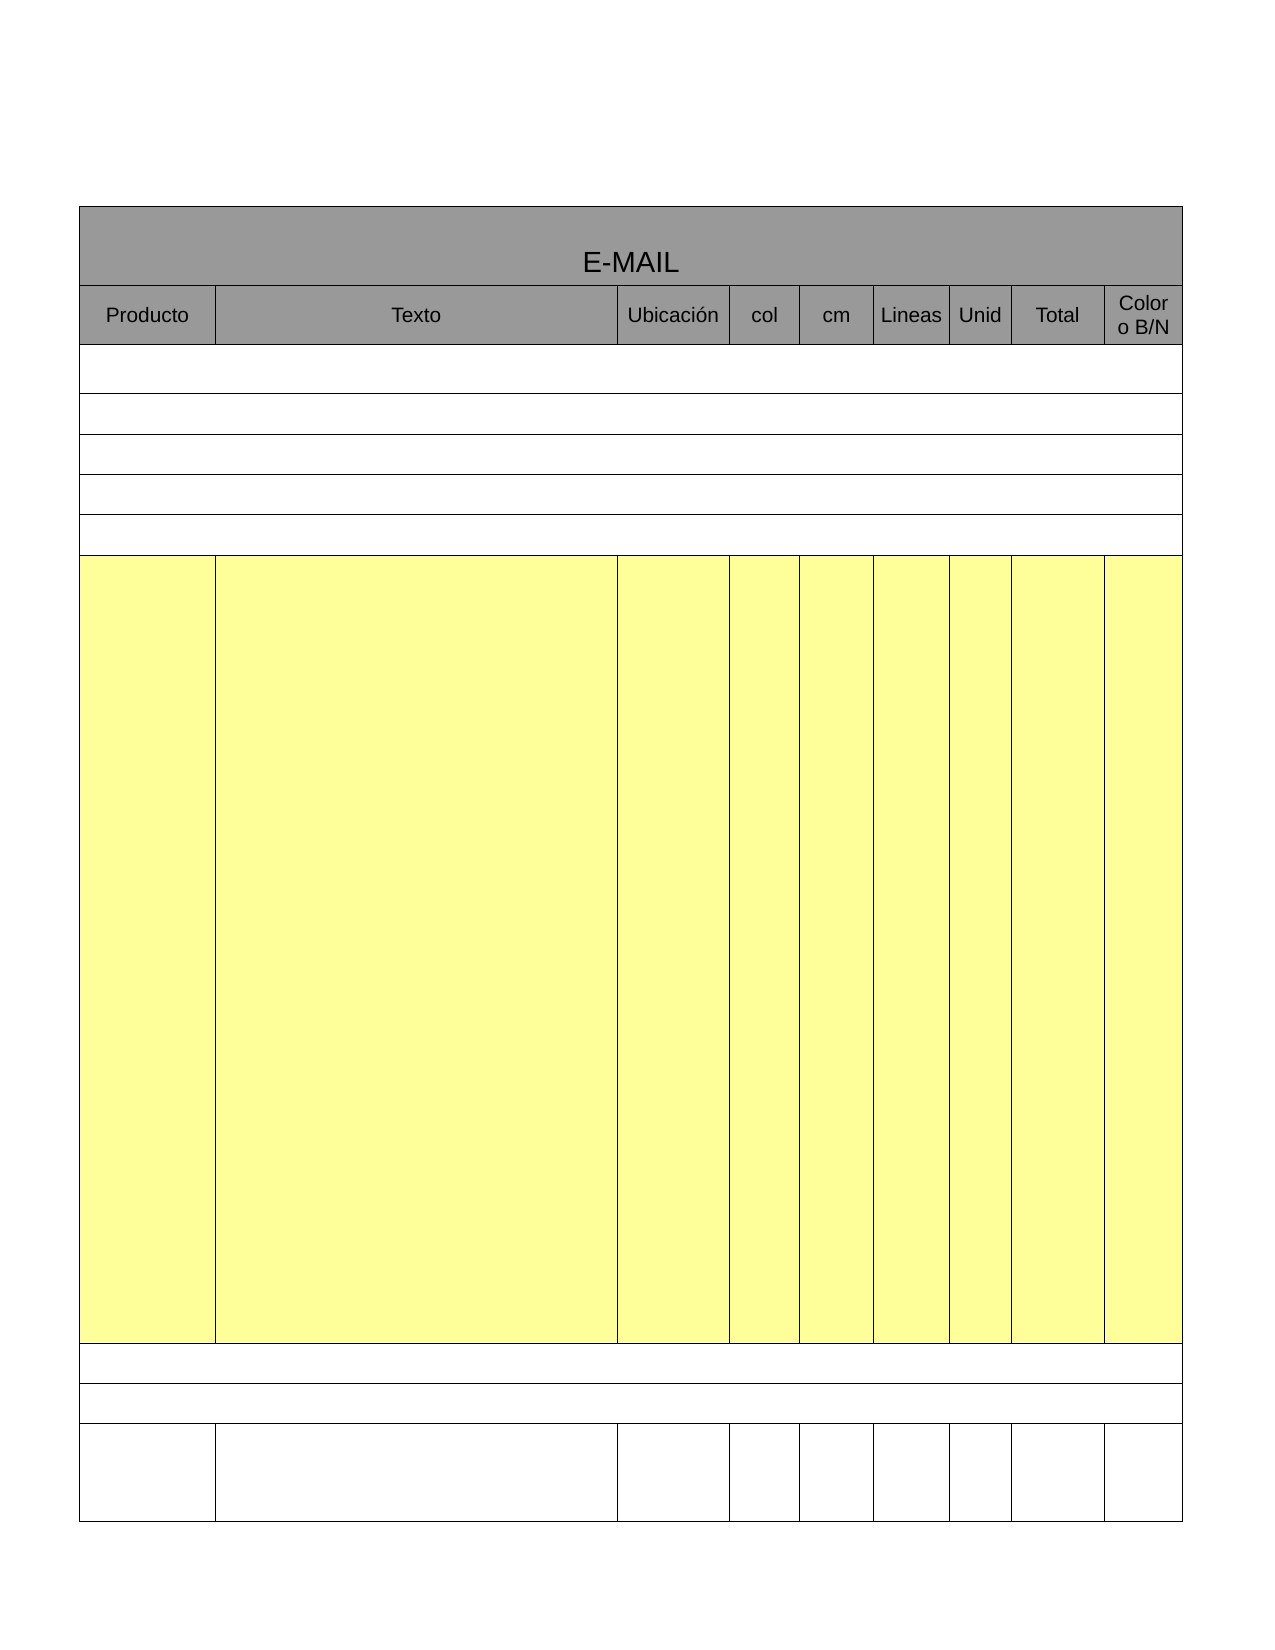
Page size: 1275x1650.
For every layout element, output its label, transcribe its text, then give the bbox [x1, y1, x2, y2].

table_cell <p.col if p.col else ((p.producto.name.split('x')[0]).split(' ')[-1] if p.producto.category.name == 'Aviso Especial' else '')> [730, 1424, 799, 1521]
table_cell <for each="p in edicion['edicion'].publicacionesDiario"> [80, 345, 1182, 393]
table_cell <p.lin if p.lin else ''> [874, 556, 949, 1342]
table_cell <'Color' if len((p.producto.name).split('Color'))>1 else 'B/N'> [1105, 556, 1182, 1342]
table_cell <when test="p.state != 'cancelada' and p.origen == 'E-mail'"> [80, 435, 1182, 474]
table_cell <choose test=""> [80, 394, 1182, 434]
table_cell <p.lin if p.lin else ''> [874, 1424, 949, 1521]
table_cell <otherwise test=""> [80, 1384, 1182, 1423]
table_cell <p.unidad if p.unidad else ''> [950, 556, 1011, 1342]
table_cell Color o B/N [1105, 286, 1182, 344]
table_cell Ubicación [618, 286, 729, 344]
table_cell Total [1012, 286, 1104, 344]
table_cell <'Color' if len((p.producto.name).split('Color'))>1 else 'B/N'> [1105, 1424, 1182, 1521]
table_cell <p.cm if p.cm else (p.producto.name.split('x')[1] if p.producto.category.name == 'Aviso Especial' else '')> [800, 1424, 873, 1521]
table_cell <p.col * p.cm if p.col and p.cm else (Float((p.producto.name.split('x')[0]).split(' ')[-1])*Float(p.producto.name.split('x')[1]) if p.producto.category.name == 'Aviso Especial' else '')> [1012, 1424, 1104, 1521]
table_cell Producto [80, 286, 215, 344]
table_cell <p.unidad if p.unidad else ''> [950, 1424, 1011, 1521]
table_cell <p.cm if p.cm else (p.producto.name.split('x')[1] if p.producto.category.name == 'Aviso Especial' else '')> [800, 556, 873, 1342]
table_cell <p.col * p.cm if p.col and p.cm else (float((p.producto.name.split('x')[0]).split(' ')[-1])*float(p.producto.name.split('x')[1]) if p.producto.category.name == 'Aviso Especial' else '')> [1012, 556, 1104, 1342]
table_cell <p.col if p.col else ((p.producto.name.split('x')[0]).split(' ')[-1] if p.producto.category.name == 'Aviso Especial' else '')> [730, 556, 799, 1342]
table_header E-MAIL [80, 207, 1182, 285]
table_cell <p.descrip.split('TEXTO DEL AVISO:')[-1]> [216, 1424, 617, 1521]
table_cell <p.producto.name> [80, 556, 215, 1342]
table_cell <p.ubicacion> <'Pag: '+p.nro_pag if p.nro_pag else ''> [618, 556, 729, 1342]
table_cell Texto [216, 286, 617, 344]
table_cell col [730, 286, 799, 344]
table_cell Lineas [874, 286, 949, 344]
table_cell <p.ubicacion> <'Pag: '+p.nro_pag if p.nro_pag else ''> [618, 1424, 729, 1521]
table_cell Unid [950, 286, 1011, 344]
table_cell <p.producto.name> [80, 1424, 215, 1521]
table_cell <p.descrip.split('TEXTO DEL AVISO:')[-1]> [216, 556, 617, 1342]
table_cell cm [800, 286, 873, 344]
table_cell </when> [80, 1344, 1182, 1383]
table_cell <choose test=""> [80, 475, 1182, 514]
table_cell <when test="p.impresion=='impreso'"> [80, 515, 1182, 554]
